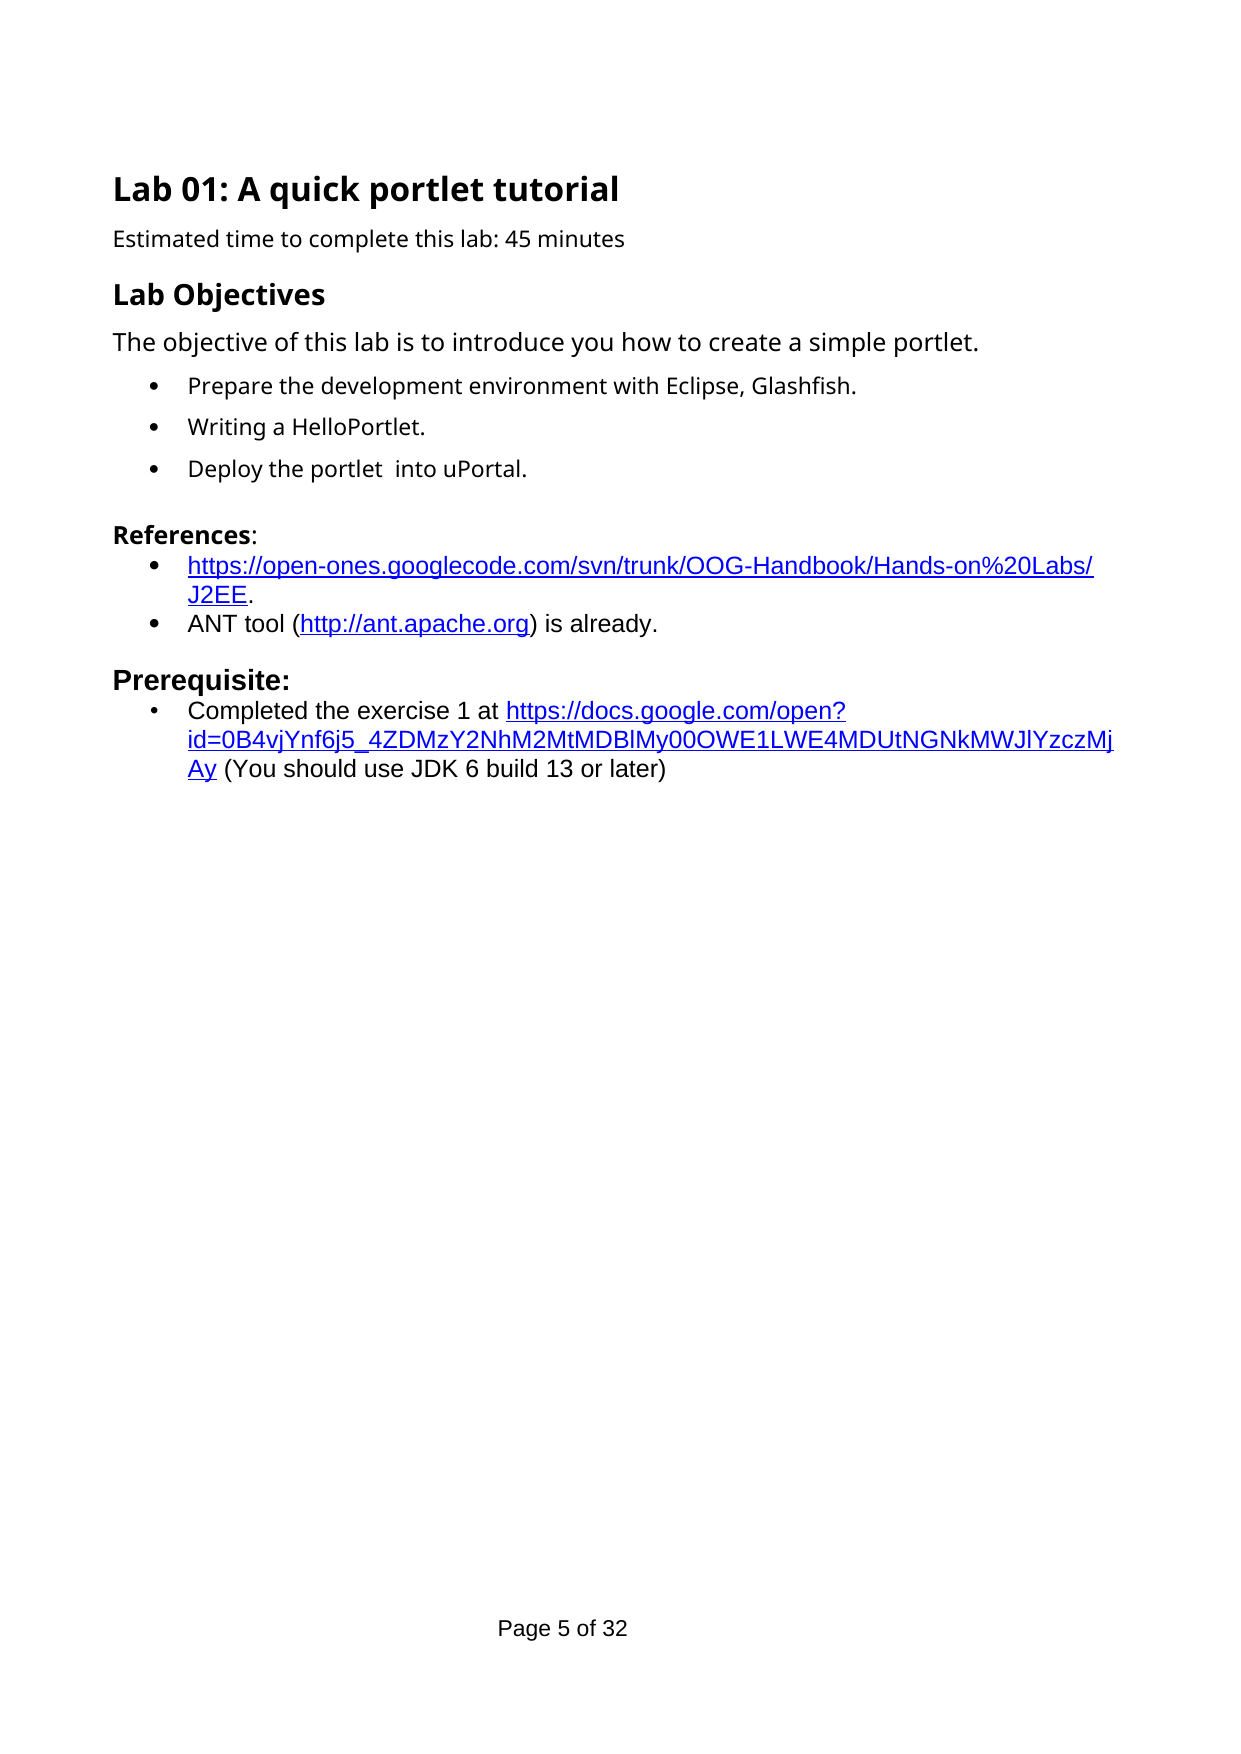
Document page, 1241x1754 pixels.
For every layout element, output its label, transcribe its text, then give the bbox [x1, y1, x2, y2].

text References: [112, 517, 1128, 551]
list Deploy the portlet into uPortal. [150, 454, 1128, 483]
text Estimated time to complete this lab: 45 minutes [112, 224, 1129, 253]
list Completed the exercise 1 at https://docs.google.com/open?id=0B4vjYnf6j5_4ZDMzY2NhM2MtMDBlMy00OWE1LWE4MDUtNGNkMWJlYzczMjAy (You should use JDK 6 build 13 or later) [150, 696, 1128, 782]
list https://open-ones.googlecode.com/svn/trunk/OOG-Handbook/Hands-on%20Labs/J2EE. [150, 551, 1128, 609]
subtitle Lab Objectives [112, 282, 1128, 312]
subtitle Prerequisite: [112, 667, 1128, 696]
list Prepare the development environment with Eclipse, Glashfish. [150, 371, 1128, 400]
text The objective of this lab is to introduce you how to create a simple portlet. [112, 324, 1128, 358]
list Writing a HelloPortlet. [150, 412, 1128, 442]
list ANT tool (http://ant.apache.org) is already. [150, 609, 1128, 638]
title Lab 01: A quick portlet tutorial [112, 166, 1128, 212]
